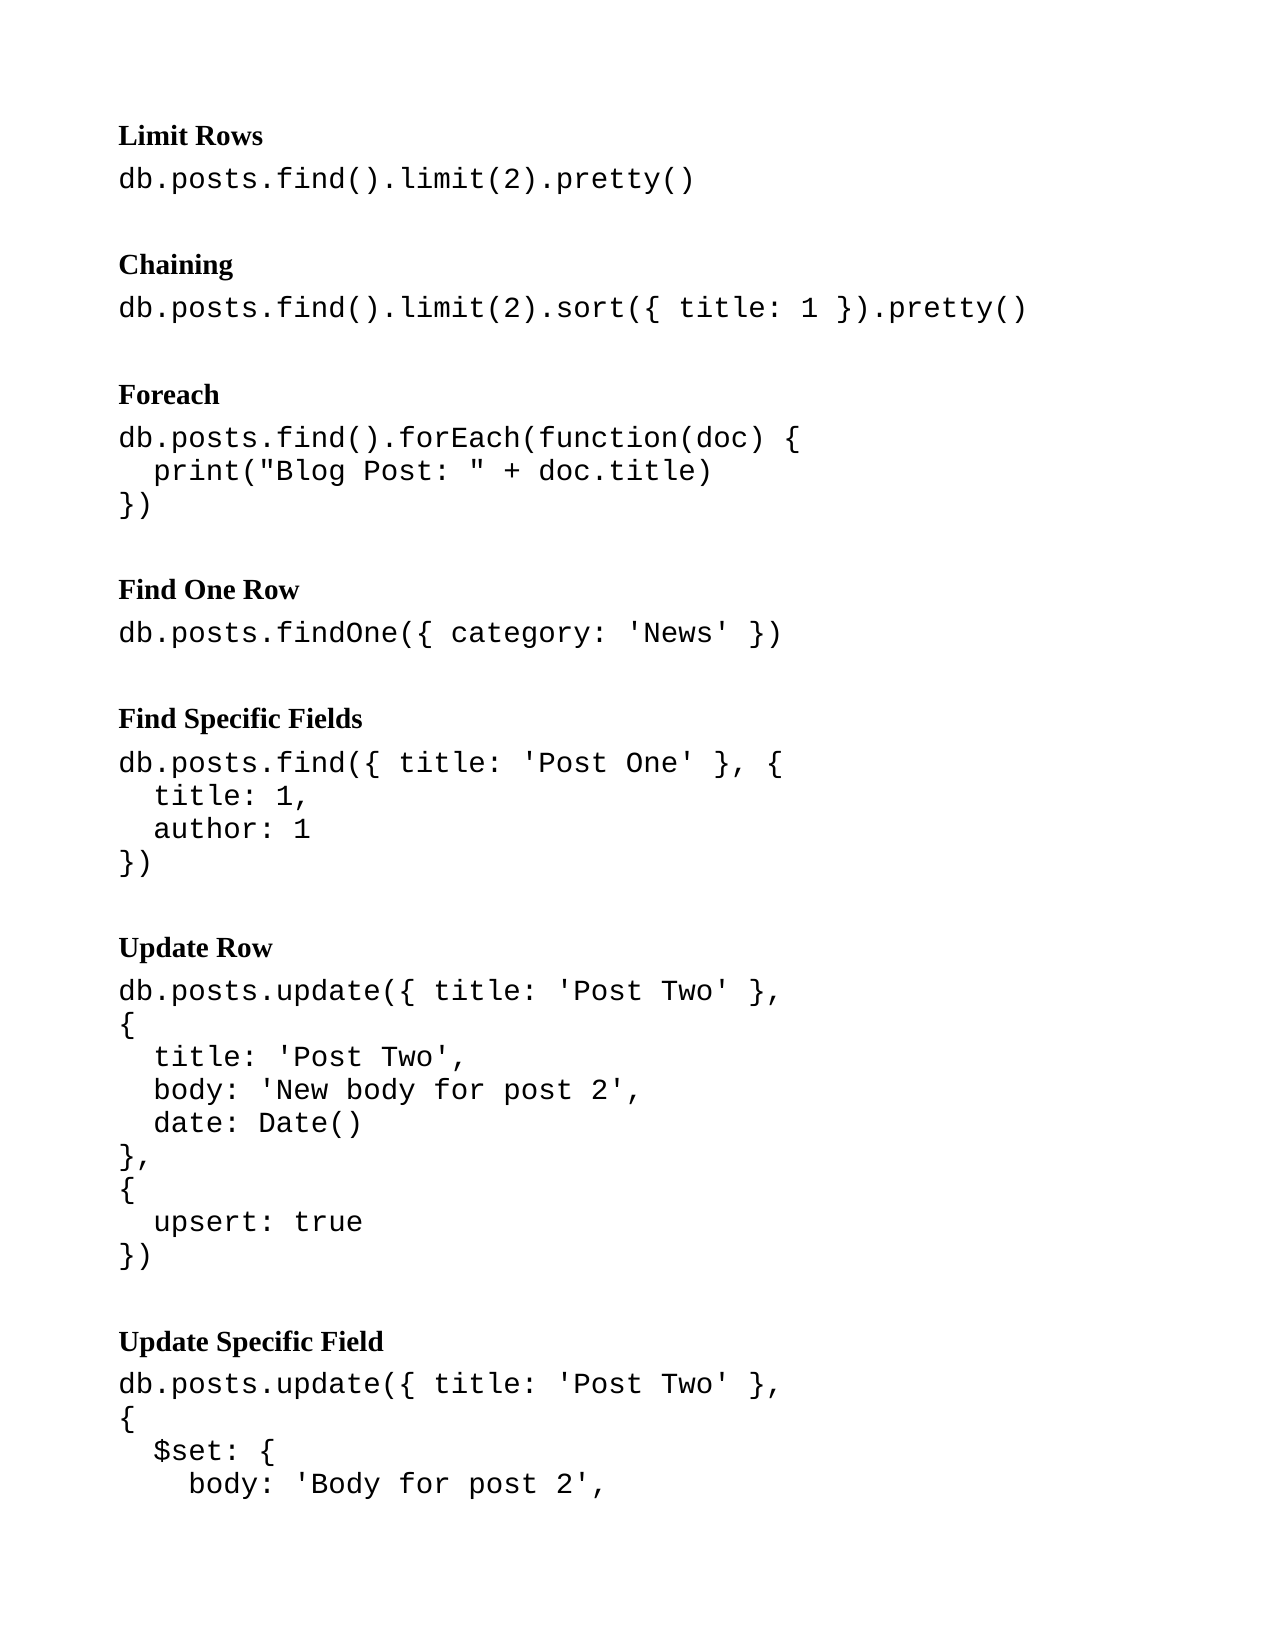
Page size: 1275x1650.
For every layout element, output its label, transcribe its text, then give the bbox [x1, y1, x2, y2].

subtitle Chaining [118, 247, 1157, 281]
subtitle Find One Row [118, 572, 1157, 606]
text db.posts.find({ title: 'Post One' }, { [118, 748, 1157, 781]
subtitle Foreach [118, 377, 1157, 410]
text upsert: true [118, 1207, 1157, 1240]
text { [118, 1403, 1157, 1436]
subtitle Update Specific Field [118, 1324, 1157, 1357]
text }) [118, 847, 1157, 880]
subtitle Update Row [118, 930, 1157, 964]
text title: 'Post Two', [118, 1042, 1157, 1075]
text print("Blog Post: " + doc.title) [118, 456, 1157, 489]
text }) [118, 1240, 1157, 1273]
subtitle Limit Rows [118, 118, 1157, 152]
text body: 'New body for post 2', [118, 1075, 1157, 1108]
text date: Date() [118, 1108, 1157, 1141]
text db.posts.update({ title: 'Post Two' }, [118, 1370, 1157, 1403]
text { [118, 1009, 1157, 1042]
text db.posts.find().limit(2).pretty() [118, 164, 1157, 197]
text }, [118, 1141, 1157, 1174]
text { [118, 1174, 1157, 1207]
text db.posts.find().forEach(function(doc) { [118, 423, 1157, 456]
text }) [118, 489, 1157, 522]
text db.posts.findOne({ category: 'News' }) [118, 618, 1157, 651]
text author: 1 [118, 814, 1157, 847]
text body: 'Body for post 2', [118, 1469, 1157, 1502]
text title: 1, [118, 781, 1157, 814]
text db.posts.find().limit(2).sort({ title: 1 }).pretty() [118, 293, 1157, 327]
text db.posts.update({ title: 'Post Two' }, [118, 976, 1157, 1009]
subtitle Find Specific Fields [118, 702, 1157, 735]
text $set: { [118, 1436, 1157, 1469]
